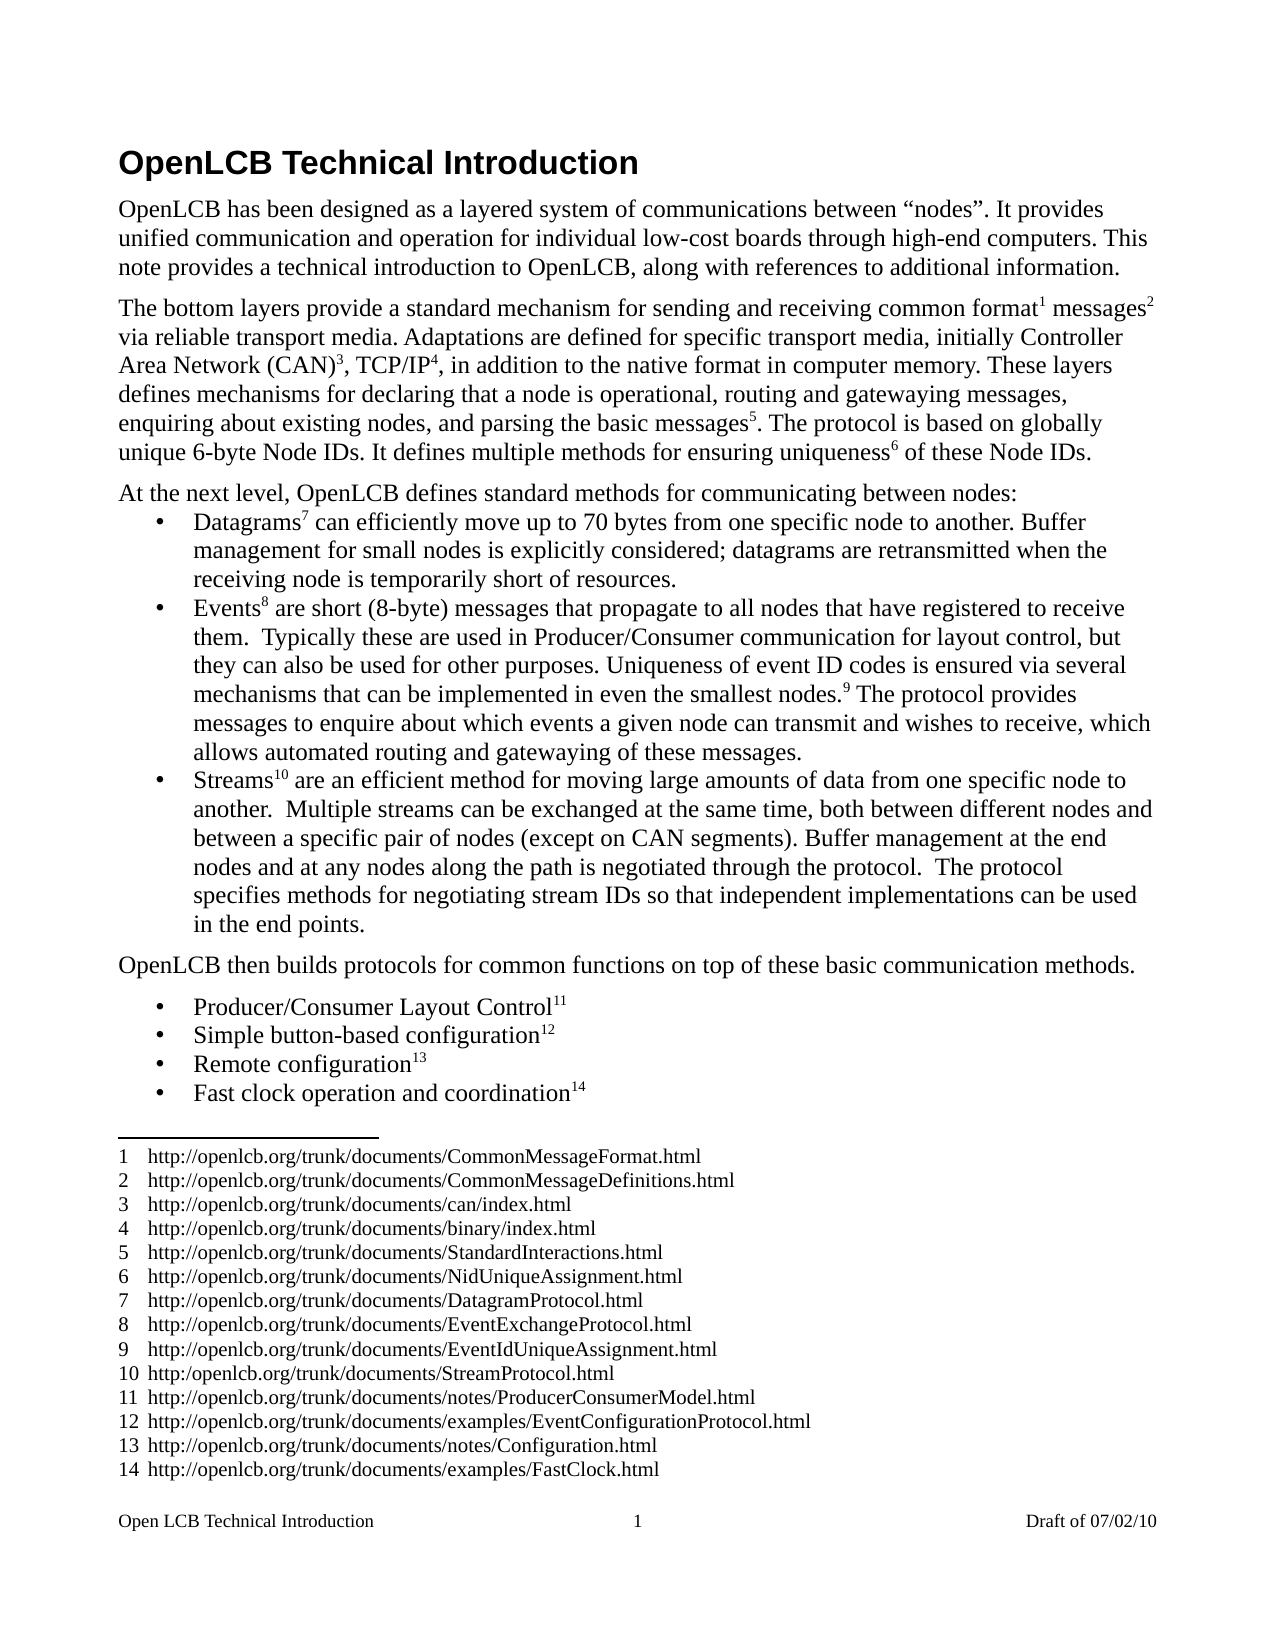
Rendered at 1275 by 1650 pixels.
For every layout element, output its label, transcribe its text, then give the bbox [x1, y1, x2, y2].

text http://openlcb.org/trunk/documents/CommonMessageDefinitions.html [118, 1168, 1157, 1192]
list Streams are an efficient method for moving large amounts of data from one specific node to another. Multiple streams can be exchanged at the same time, both between different nodes and between a specific pair of nodes (except on CAN segments). Buffer management at the end nodes and at any nodes along the path is negotiated through the protocol. The protocol specifies methods for negotiating stream IDs so that independent implementations can be used in the end points. [156, 766, 1157, 938]
text http://openlcb.org/trunk/documents/CommonMessageFormat.html [118, 1144, 1157, 1168]
list http://openlcb.org/trunk/documents/DatagramProtocol.html [118, 1288, 1157, 1312]
list http://openlcb.org/trunk/documents/EventExchangeProtocol.html [118, 1312, 1157, 1336]
text OpenLCB then builds protocols for common functions on top of these basic communication methods. [118, 951, 1157, 979]
list Events are short (8-byte) messages that propagate to all nodes that have registered to receive them. Typically these are used in Producer/Consumer communication for layout control, but they can also be used for other purposes. Uniqueness of event ID codes is ensured via several mechanisms that can be implemented in even the smallest nodes. The protocol provides messages to enquire about which events a given node can transmit and wishes to receive, which allows automated routing and gatewaying of these messages. [156, 593, 1157, 766]
list Fast clock operation and coordination [156, 1078, 1157, 1107]
list http://openlcb.org/trunk/documents/notes/ProducerConsumerModel.html [118, 1384, 1157, 1409]
list http://openlcb.org/trunk/documents/notes/Configuration.html [118, 1433, 1157, 1457]
list Simple button-based configuration [156, 1021, 1157, 1049]
text OpenLCB has been designed as a layered system of communications between “nodes”. It provides unified communication and operation for individual low-cost boards through high-end computers. This note provides a technical introduction to OpenLCB, along with references to additional information. [118, 194, 1157, 281]
text http://openlcb.org/trunk/documents/binary/index.html [118, 1216, 1157, 1240]
text The bottom layers provide a standard mechanism for sending and receiving common format messages via reliable transport media. Adaptations are defined for specific transport media, initially Controller Area Network (CAN), TCP/IP, in addition to the native format in computer memory. These layers defines mechanisms for declaring that a node is operational, routing and gatewaying messages, enquiring about existing nodes, and parsing the basic messages. The protocol is based on globally unique 6-byte Node IDs. It defines multiple methods for ensuring uniqueness of these Node IDs. [118, 293, 1157, 466]
text http://openlcb.org/trunk/documents/NidUniqueAssignment.html [118, 1264, 1157, 1288]
list http:/openlcb.org/trunk/documents/StreamProtocol.html [118, 1361, 1157, 1384]
list http://openlcb.org/trunk/documents/examples/FastClock.html [118, 1457, 1157, 1481]
list http://openlcb.org/trunk/documents/examples/EventConfigurationProtocol.html [118, 1409, 1157, 1433]
list Remote configuration [156, 1049, 1157, 1078]
text http://openlcb.org/trunk/documents/StandardInteractions.html [118, 1240, 1157, 1264]
list http://openlcb.org/trunk/documents/EventIdUniqueAssignment.html [118, 1336, 1157, 1361]
subtitle OpenLCB Technical Introduction [118, 143, 1157, 182]
text At the next level, OpenLCB defines standard methods for communicating between nodes: [118, 478, 1157, 507]
list Producer/Consumer Layout Control [156, 992, 1157, 1021]
list Datagrams can efficiently move up to 70 bytes from one specific node to another. Buffer management for small nodes is explicitly considered; datagrams are retransmitted when the receiving node is temporarily short of resources. [156, 507, 1157, 593]
text http://openlcb.org/trunk/documents/can/index.html [118, 1192, 1157, 1216]
